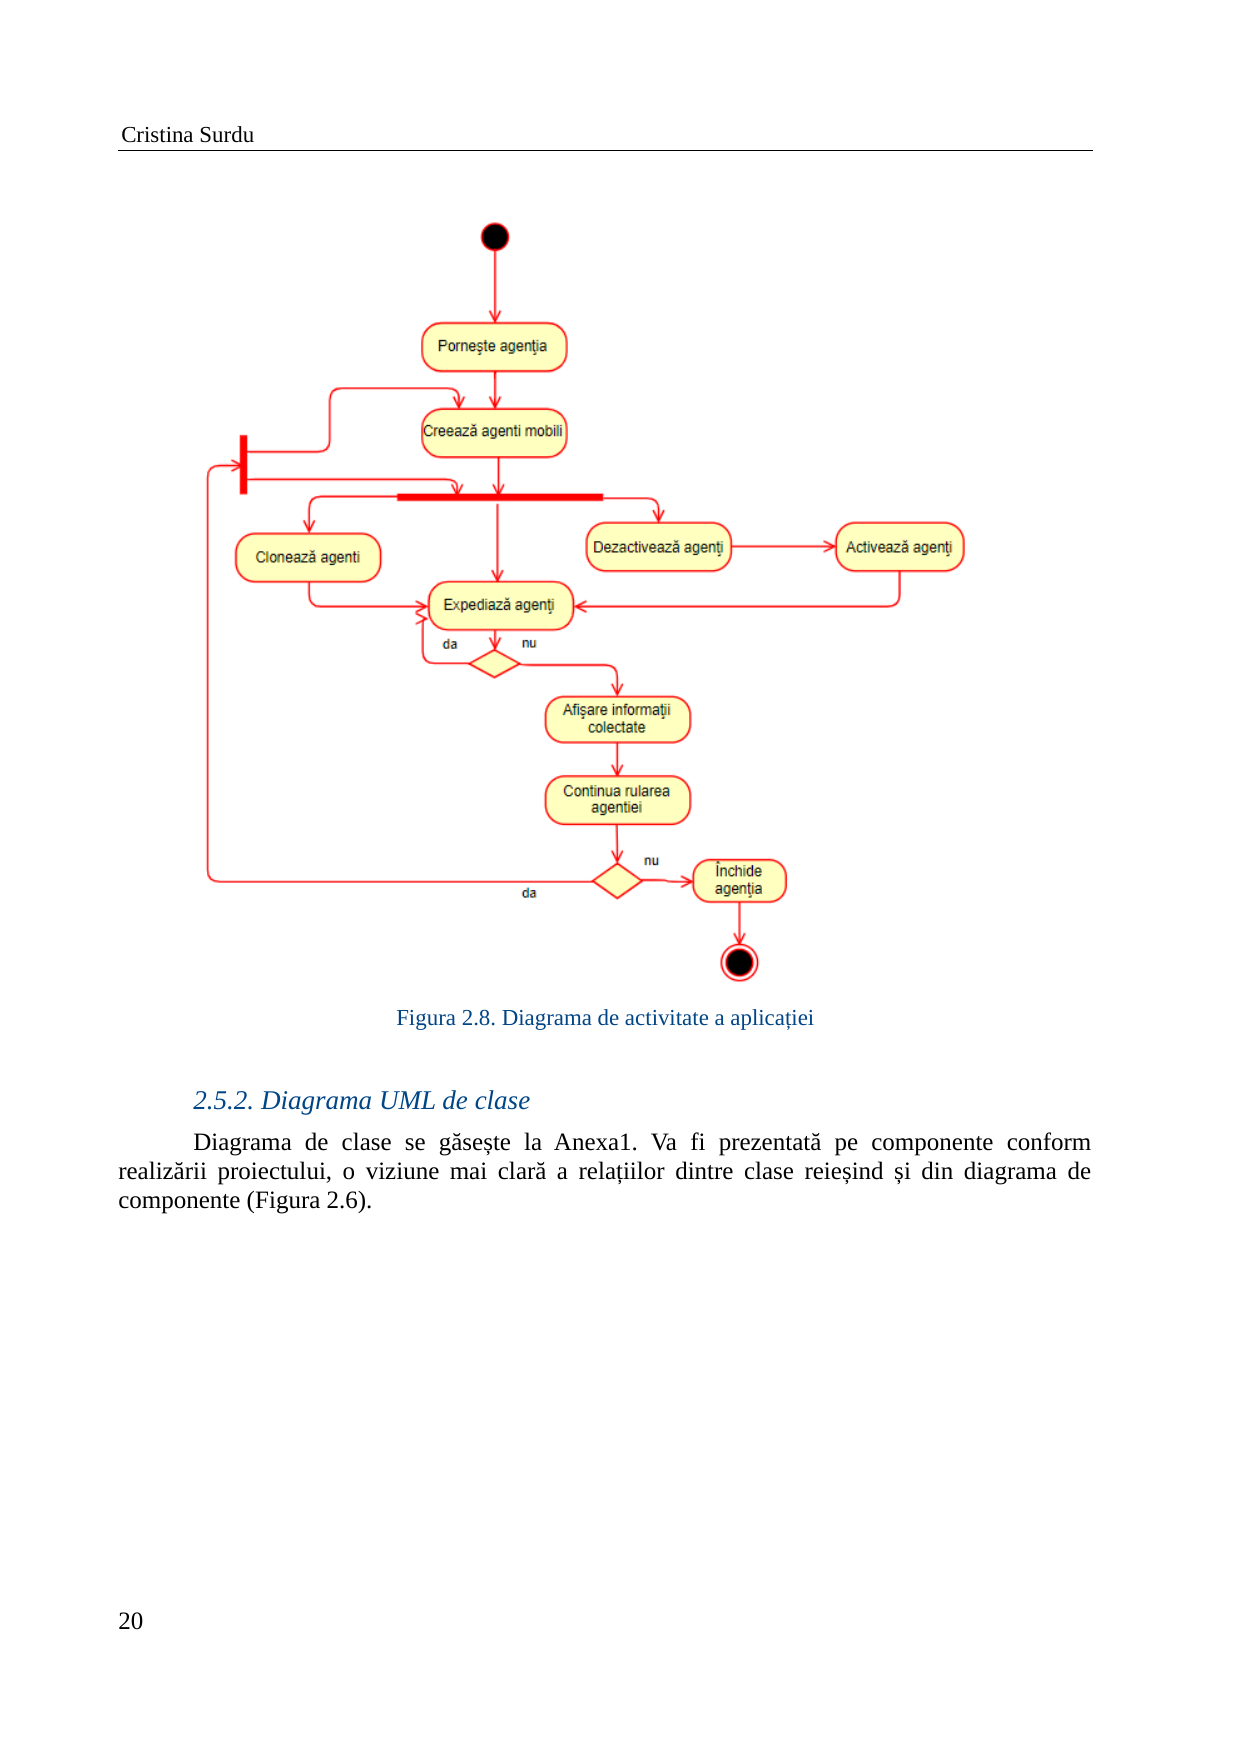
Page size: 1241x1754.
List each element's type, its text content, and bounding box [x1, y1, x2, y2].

text Diagrama de clase se găsește la Anexa1. Va fi prezentată pe componente conform realizării proiectului, o viziune mai clară a relațiilor dintre clase reieșind și din diagrama de componente (Figura 2.6). [118, 1127, 1093, 1214]
picture [166, 180, 1044, 999]
subtitle Diagrama UML de clase [193, 1084, 1093, 1115]
text Figura 2.8. Diagrama de activitate a aplicației [167, 999, 1044, 1030]
